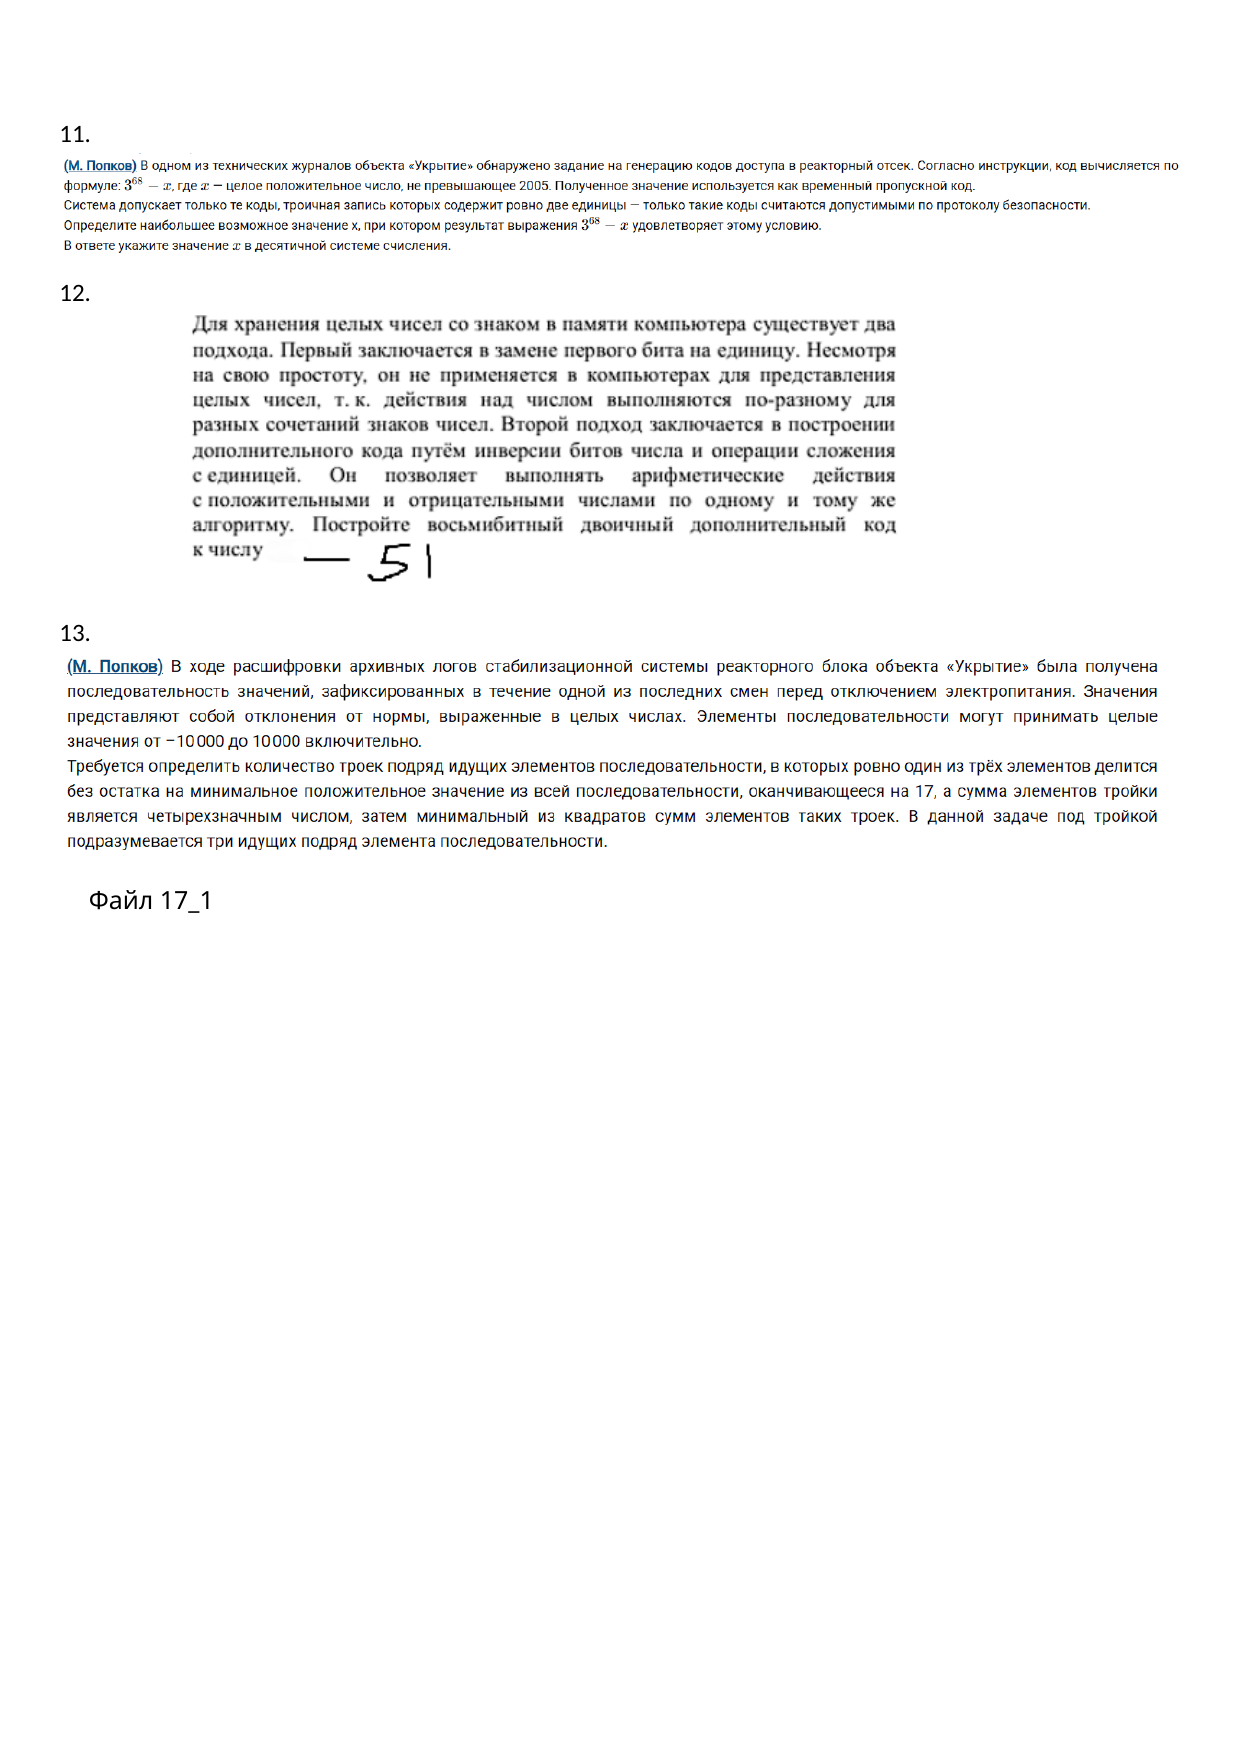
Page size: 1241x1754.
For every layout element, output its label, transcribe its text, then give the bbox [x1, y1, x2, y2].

text Файл 17_1 [88, 882, 1152, 916]
